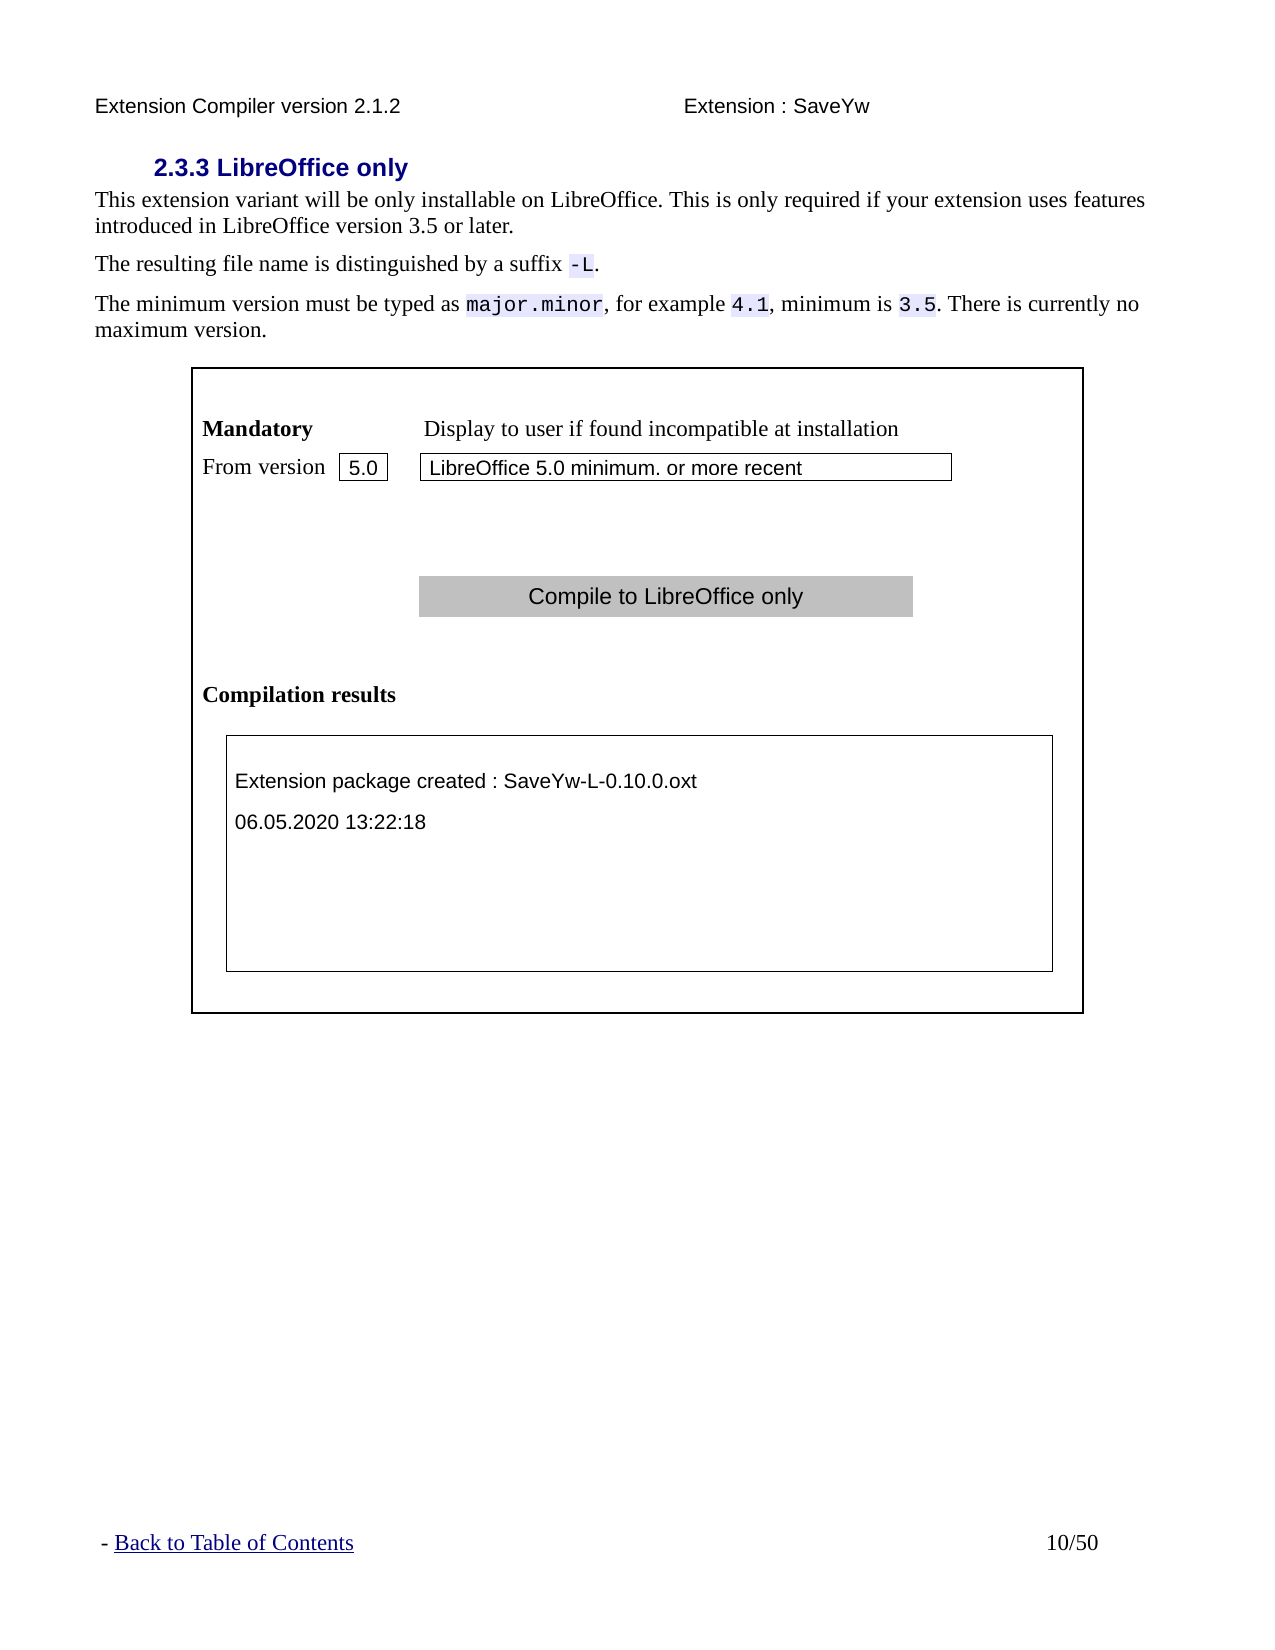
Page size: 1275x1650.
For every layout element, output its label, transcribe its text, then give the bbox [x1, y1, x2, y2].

text Compilation results [202, 682, 1073, 708]
text The resulting file name is distinguished by a suffix -L. [94, 251, 1181, 278]
text This extension variant will be only installable on LibreOffice. This is only required if your extension uses features introduced in LibreOffice version 3.5 or later. [94, 187, 1181, 238]
subtitle LibreOffice only [153, 153, 1181, 181]
text [952, 454, 1073, 480]
text Mandatory Display to user if found incompatible at installation [202, 416, 1073, 442]
text The minimum version must be typed as major.minor, for example 4.1, minimum is 3.5. There is currently no maximum version. [94, 290, 1181, 343]
text From version [202, 454, 339, 480]
text [388, 454, 420, 480]
